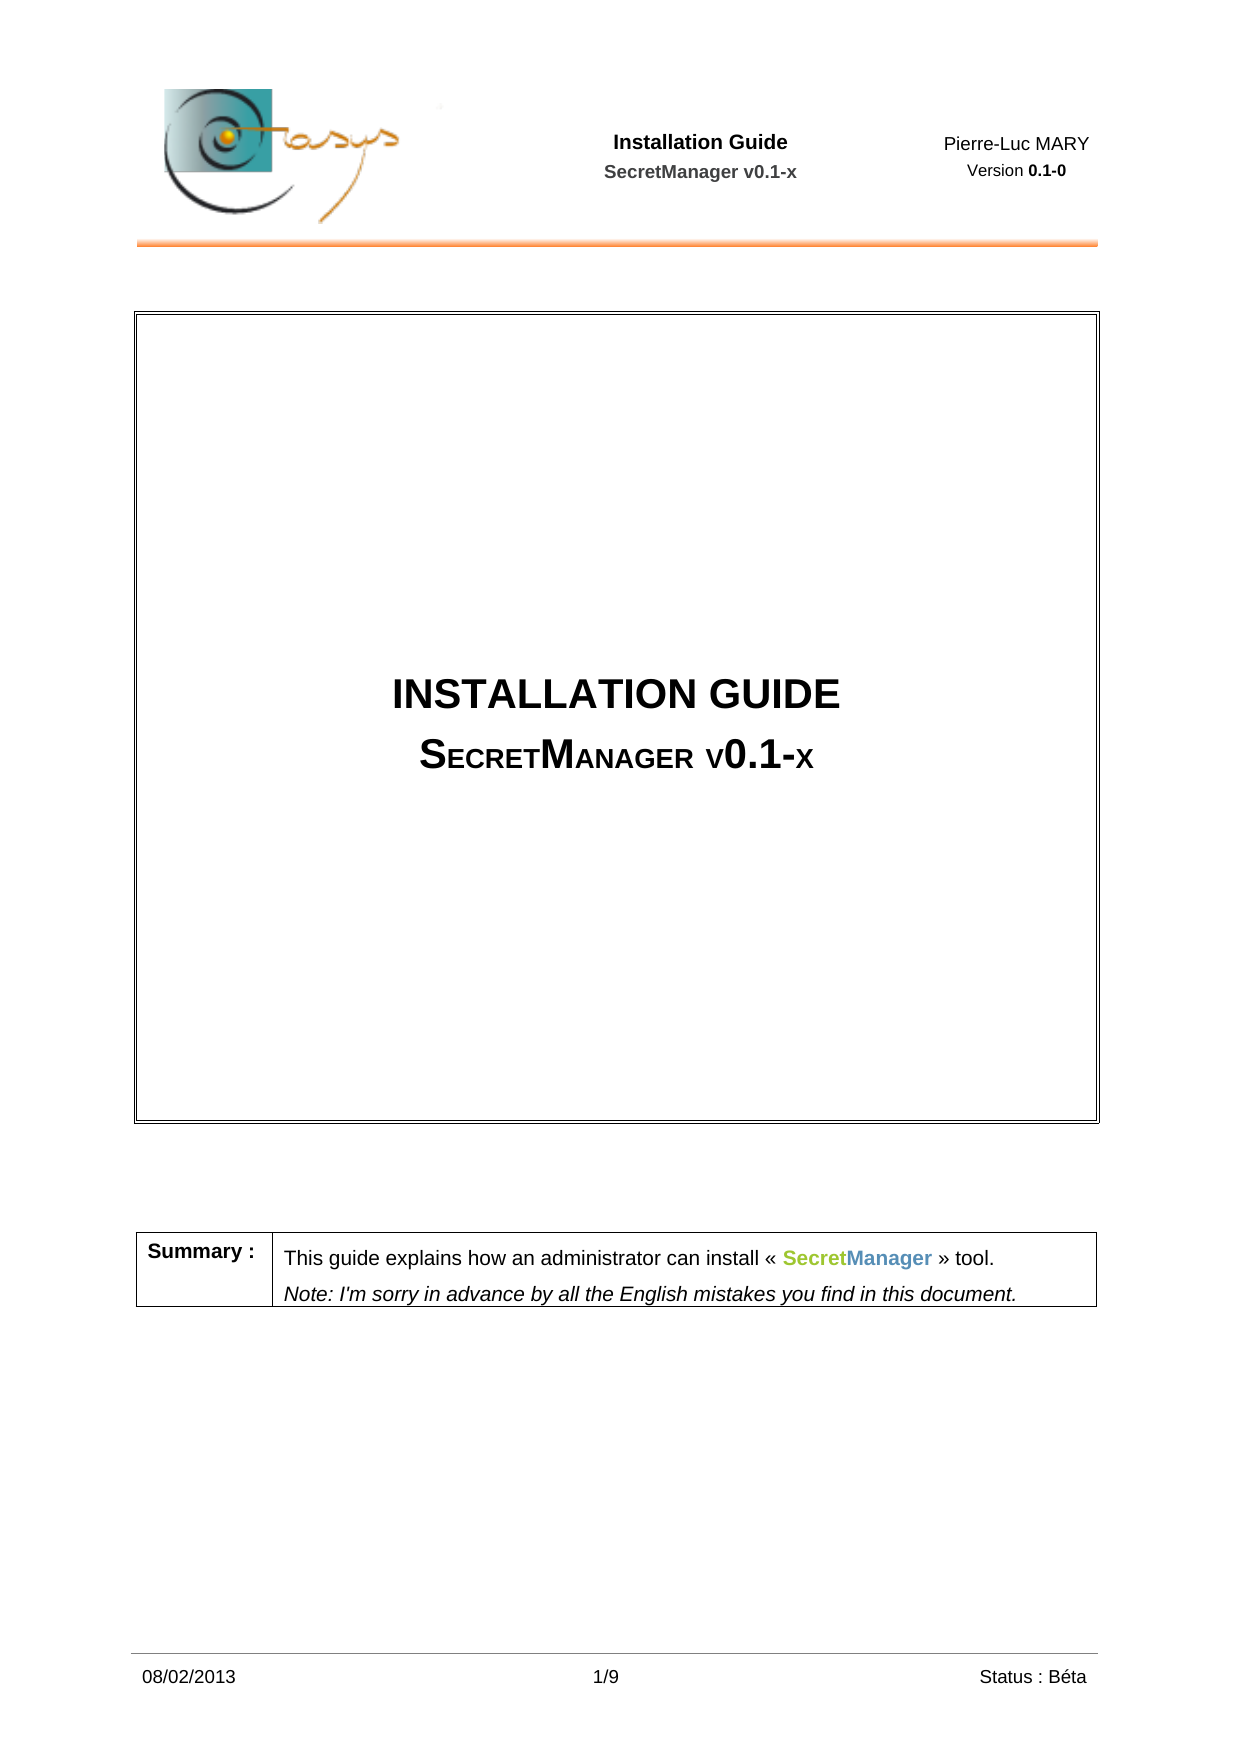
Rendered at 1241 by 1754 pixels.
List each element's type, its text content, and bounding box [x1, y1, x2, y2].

table_header Summary : [137, 1233, 272, 1306]
table_header This guide explains how an administrator can install « SecretManager » tool. Note: I'm sorry in advance by all the English mistakes you find in this document. [273, 1233, 1096, 1306]
picture [164, 89, 444, 224]
table_header Installation Guide SecretManager v0.1-x [137, 315, 1096, 1120]
